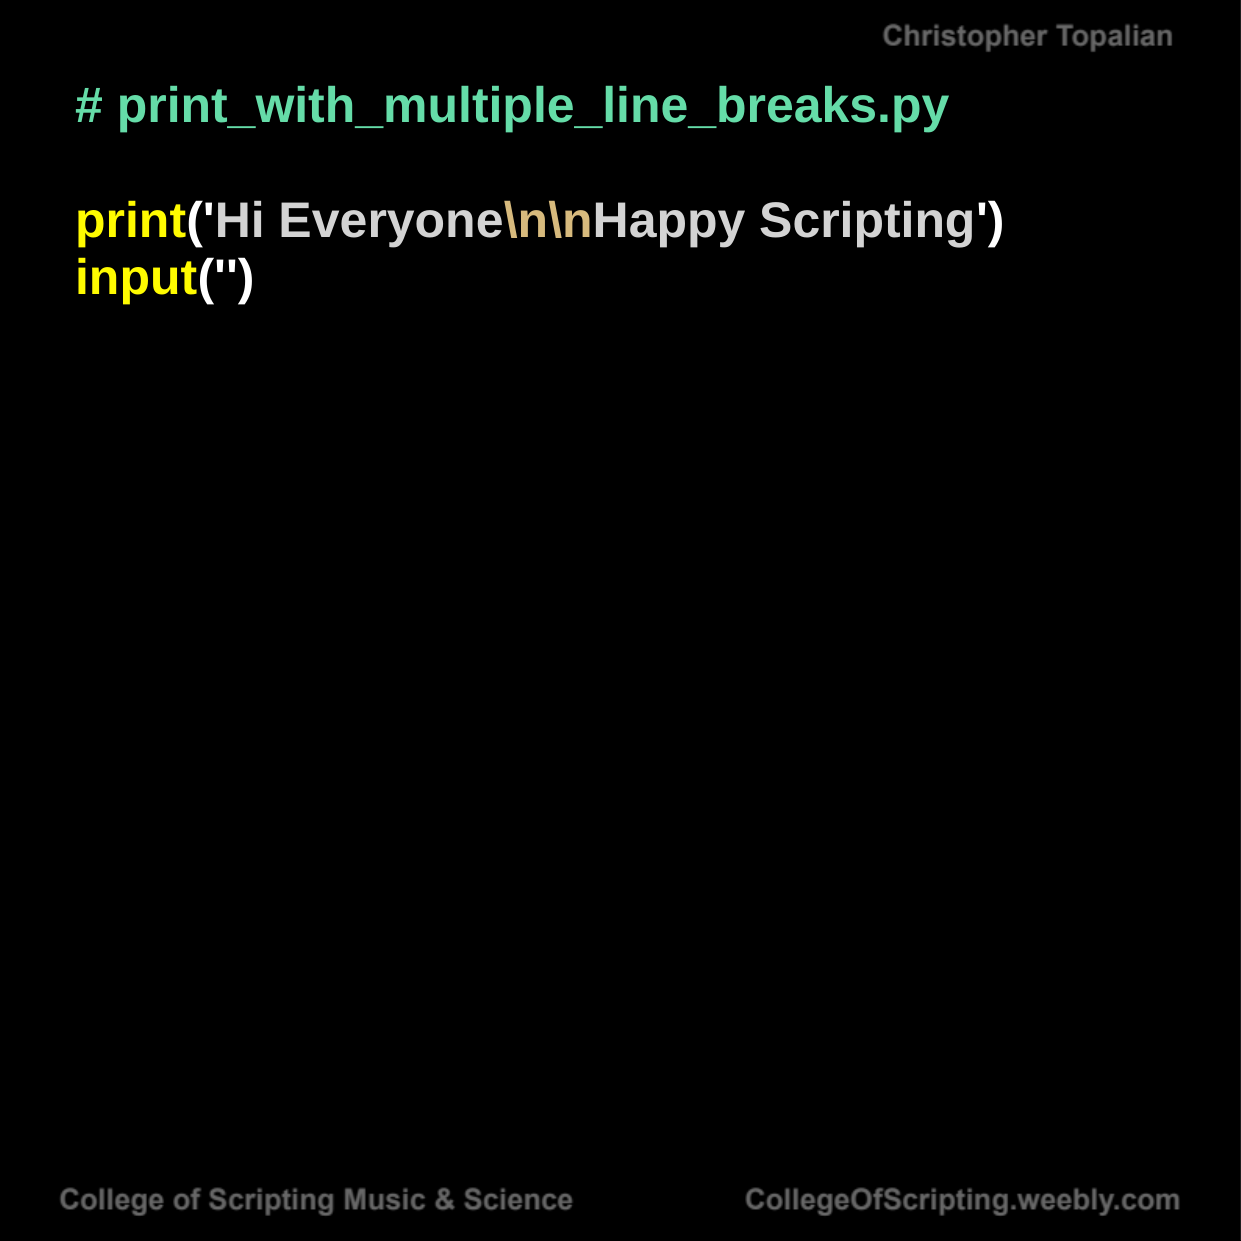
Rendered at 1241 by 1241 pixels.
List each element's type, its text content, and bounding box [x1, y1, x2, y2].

text print('Hi Everyone\n\nHappy Scripting') [75, 190, 1166, 247]
text input('') [75, 247, 1166, 305]
text # print_with_multiple_line_breaks.py [75, 75, 1166, 132]
